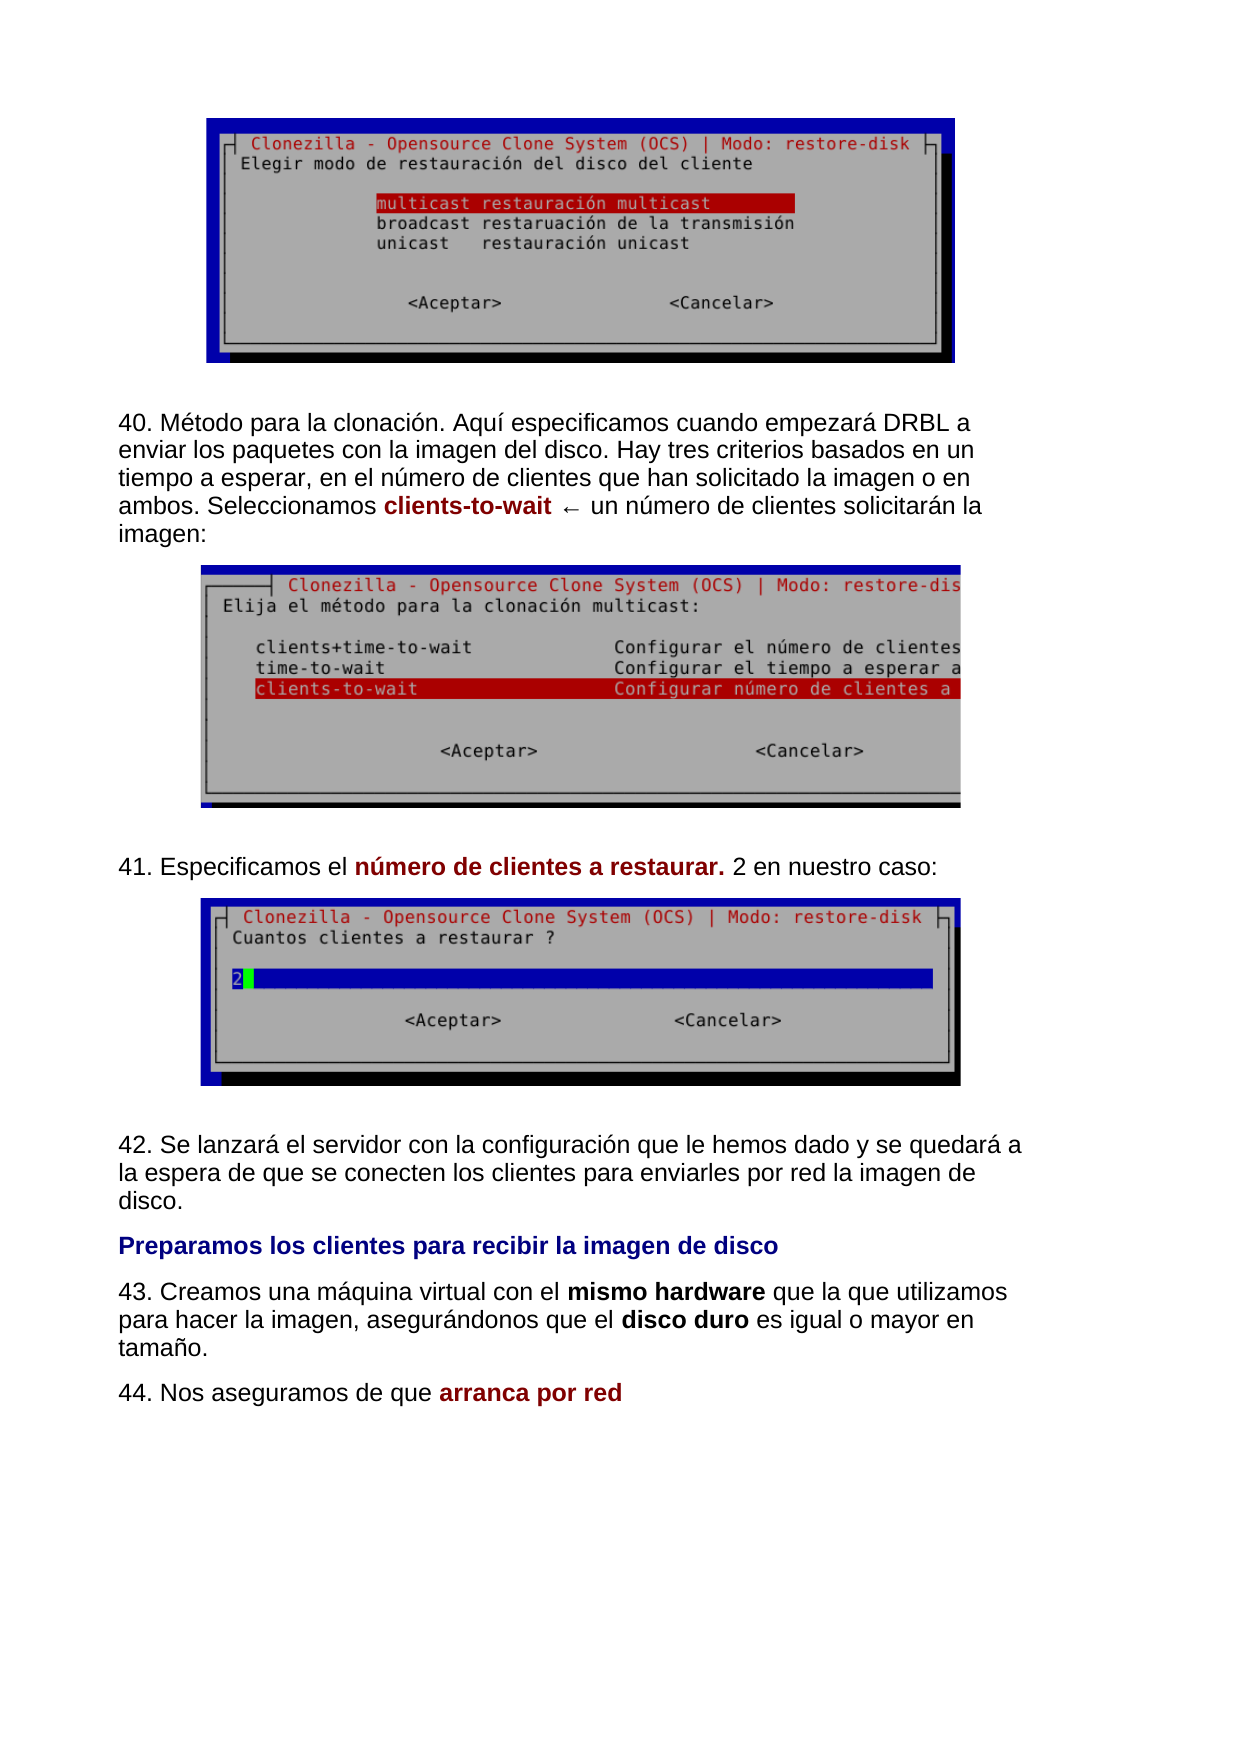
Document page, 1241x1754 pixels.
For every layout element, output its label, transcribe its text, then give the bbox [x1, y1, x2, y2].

picture [200, 565, 961, 808]
picture [206, 118, 955, 363]
text 41. Especificamos el número de clientes a restaurar. 2 en nuestro caso: [118, 853, 1043, 881]
text 42. Se lanzará el servidor con la configuración que le hemos dado y se quedará a la espera de que se conecten los clientes para enviarles por red la imagen de disco. [118, 1131, 1043, 1214]
text Preparamos los clientes para recibir la imagen de disco [118, 1232, 1043, 1260]
text 40. Método para la clonación. Aquí especificamos cuando empezará DRBL a enviar los paquetes con la imagen del disco. Hay tres criterios basados en un tiempo a esperar, en el número de clientes que han solicitado la imagen o en ambos. Seleccionamos clients-to-wait ← un número de clientes solicitarán la imagen: [118, 408, 1043, 548]
text 43. Creamos una máquina virtual con el mismo hardware que la que utilizamos para hacer la imagen, asegurándonos que el disco duro es igual o mayor en tamaño. [118, 1278, 1043, 1362]
picture [200, 898, 961, 1086]
text 44. Nos aseguramos de que arranca por red [118, 1379, 1043, 1407]
